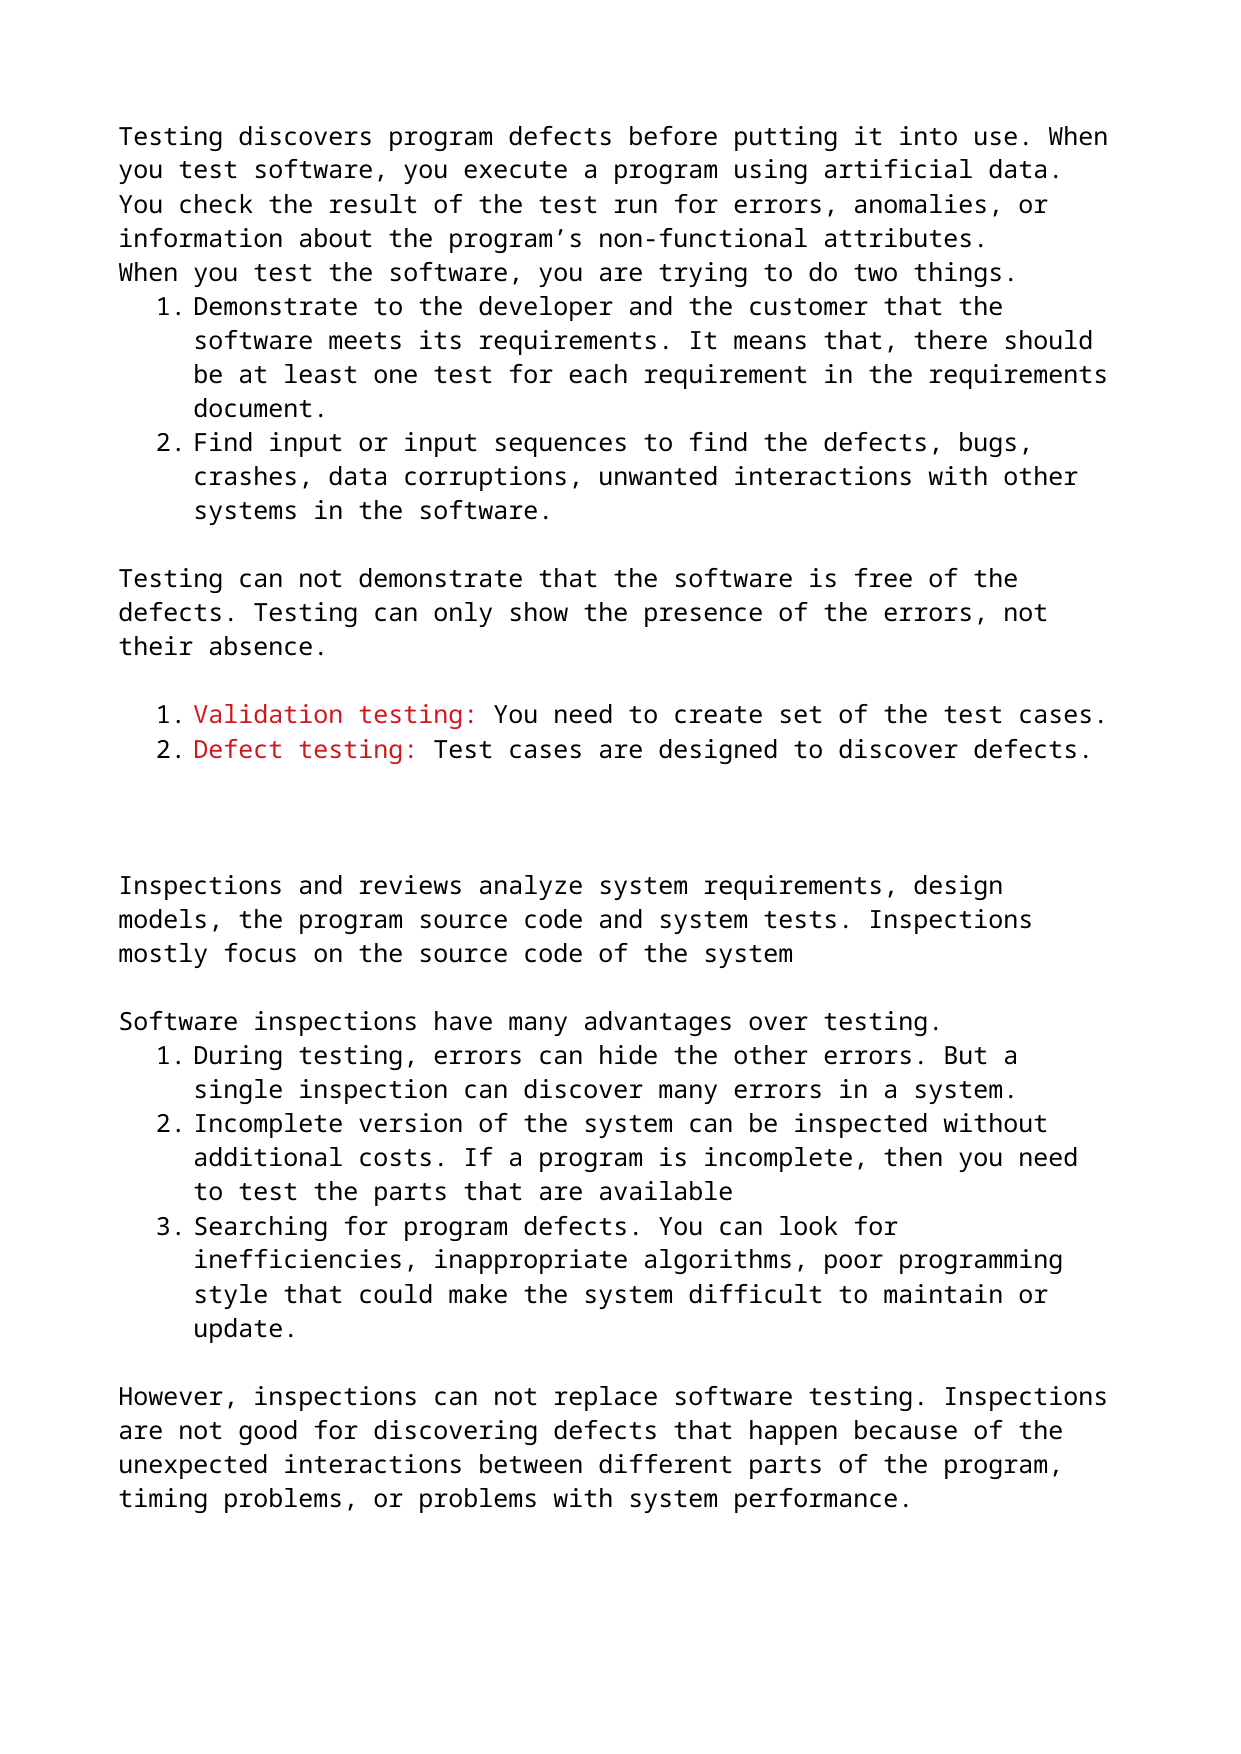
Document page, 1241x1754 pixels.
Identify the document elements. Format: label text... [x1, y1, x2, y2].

text When you test the software, you are trying to do two things. [118, 254, 1122, 288]
text Testing discovers program defects before putting it into use. When you test software, you execute a program using artificial data. You check the result of the test run for errors, anomalies, or information about the program’s non-functional attributes. [118, 118, 1122, 254]
text Software inspections have many advantages over testing. [118, 1004, 1122, 1038]
list Defect testing: Test cases are designed to discover defects. [156, 731, 1122, 765]
text Inspections and reviews analyze system requirements, design models, the program source code and system tests. Inspections mostly focus on the source code of the system [118, 867, 1122, 970]
list Find input or input sequences to find the defects, bugs, crashes, data corruptions, unwanted interactions with other systems in the software. [156, 425, 1122, 527]
list Searching for program defects. You can look for inefficiencies, inappropriate algorithms, poor programming style that could make the system difficult to maintain or update. [156, 1208, 1122, 1344]
list Validation testing: You need to create set of the test cases. [156, 697, 1122, 731]
list Demonstrate to the developer and the customer that the software meets its requirements. It means that, there should be at least one test for each requirement in the requirements document. [156, 288, 1122, 425]
text Testing can not demonstrate that the software is free of the defects. Testing can only show the presence of the errors, not their absence. [118, 561, 1122, 663]
list During testing, errors can hide the other errors. But a single inspection can discover many errors in a system. [156, 1038, 1122, 1106]
text However, inspections can not replace software testing. Inspections are not good for discovering defects that happen because of the unexpected interactions between different parts of the program, timing problems, or problems with system performance. [118, 1378, 1122, 1515]
list Incomplete version of the system can be inspected without additional costs. If a program is incomplete, then you need to test the parts that are available [156, 1106, 1122, 1208]
